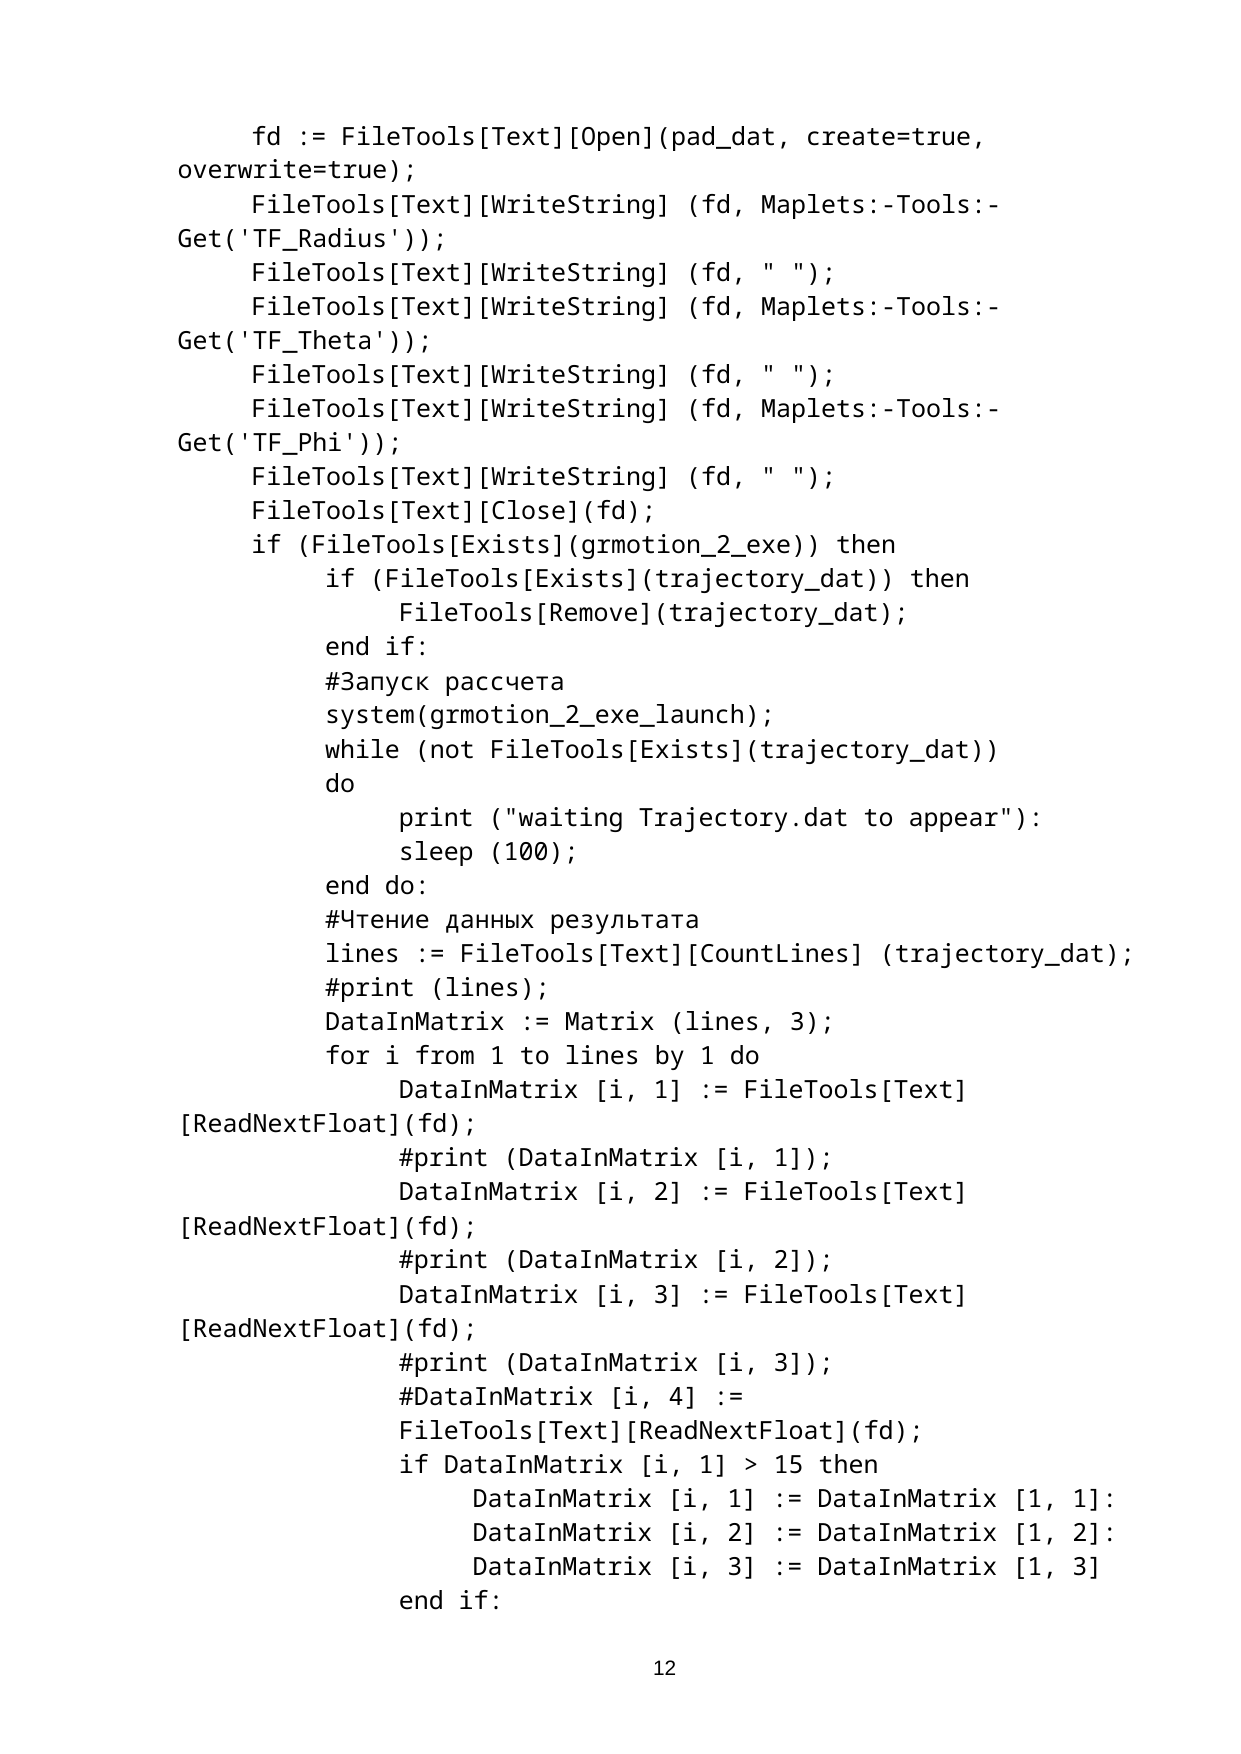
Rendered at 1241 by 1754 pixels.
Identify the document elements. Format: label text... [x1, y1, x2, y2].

text lines := FileTools[Text][CountLines] (trajectory_dat); [177, 936, 1152, 970]
text if (FileTools[Exists](grmotion_2_exe)) then [177, 527, 1152, 561]
text #Запуск рассчета [177, 663, 1152, 697]
text sleep (100); [177, 833, 1152, 867]
text #DataInMatrix [i, 4] := [177, 1378, 1152, 1412]
text #print (DataInMatrix [i, 1]); [177, 1140, 1152, 1174]
text end if: [177, 1583, 1152, 1617]
text do [177, 765, 1152, 799]
text #print (DataInMatrix [i, 2]); [177, 1242, 1152, 1276]
text FileTools[Text][WriteString] (fd, " "); [177, 459, 1152, 493]
text system(grmotion_2_exe_launch); [177, 697, 1152, 731]
text DataInMatrix [i, 2] := DataInMatrix [1, 2]: [177, 1515, 1152, 1549]
text #Чтение данных результата [177, 902, 1152, 936]
text print ("waiting Trajectory.dat to appear"): [177, 799, 1152, 833]
text while (not FileTools[Exists](trajectory_dat)) [177, 731, 1152, 765]
text end if: [177, 629, 1152, 663]
text DataInMatrix := Matrix (lines, 3); [177, 1004, 1152, 1038]
text FileTools[Text][WriteString] (fd, Maplets:-Tools:-Get('TF_Phi')); [177, 391, 1152, 459]
text end do: [177, 867, 1152, 902]
text FileTools[Text][WriteString] (fd, " "); [177, 357, 1152, 391]
text DataInMatrix [i, 3] := FileTools[Text][ReadNextFloat](fd); [177, 1276, 1152, 1344]
text DataInMatrix [i, 3] := DataInMatrix [1, 3] [177, 1549, 1152, 1583]
text fd := FileTools[Text][Open](pad_dat, create=true, overwrite=true); [177, 118, 1152, 186]
text FileTools[Text][Close](fd); [177, 493, 1152, 527]
text DataInMatrix [i, 1] := FileTools[Text][ReadNextFloat](fd); [177, 1072, 1152, 1140]
text #print (DataInMatrix [i, 3]); [177, 1344, 1152, 1378]
text DataInMatrix [i, 1] := DataInMatrix [1, 1]: [177, 1481, 1152, 1515]
text DataInMatrix [i, 2] := FileTools[Text][ReadNextFloat](fd); [177, 1174, 1152, 1242]
text for i from 1 to lines by 1 do [177, 1038, 1152, 1072]
text FileTools[Text][WriteString] (fd, Maplets:-Tools:-Get('TF_Theta')); [177, 288, 1152, 357]
text FileTools[Remove](trajectory_dat); [177, 595, 1152, 629]
text if (FileTools[Exists](trajectory_dat)) then [177, 561, 1152, 595]
text FileTools[Text][WriteString] (fd, " "); [177, 254, 1152, 288]
text if DataInMatrix [i, 1] > 15 then [177, 1447, 1152, 1481]
text #print (lines); [177, 970, 1152, 1004]
text FileTools[Text][WriteString] (fd, Maplets:-Tools:-Get('TF_Radius')); [177, 186, 1152, 254]
text FileTools[Text][ReadNextFloat](fd); [177, 1412, 1152, 1447]
